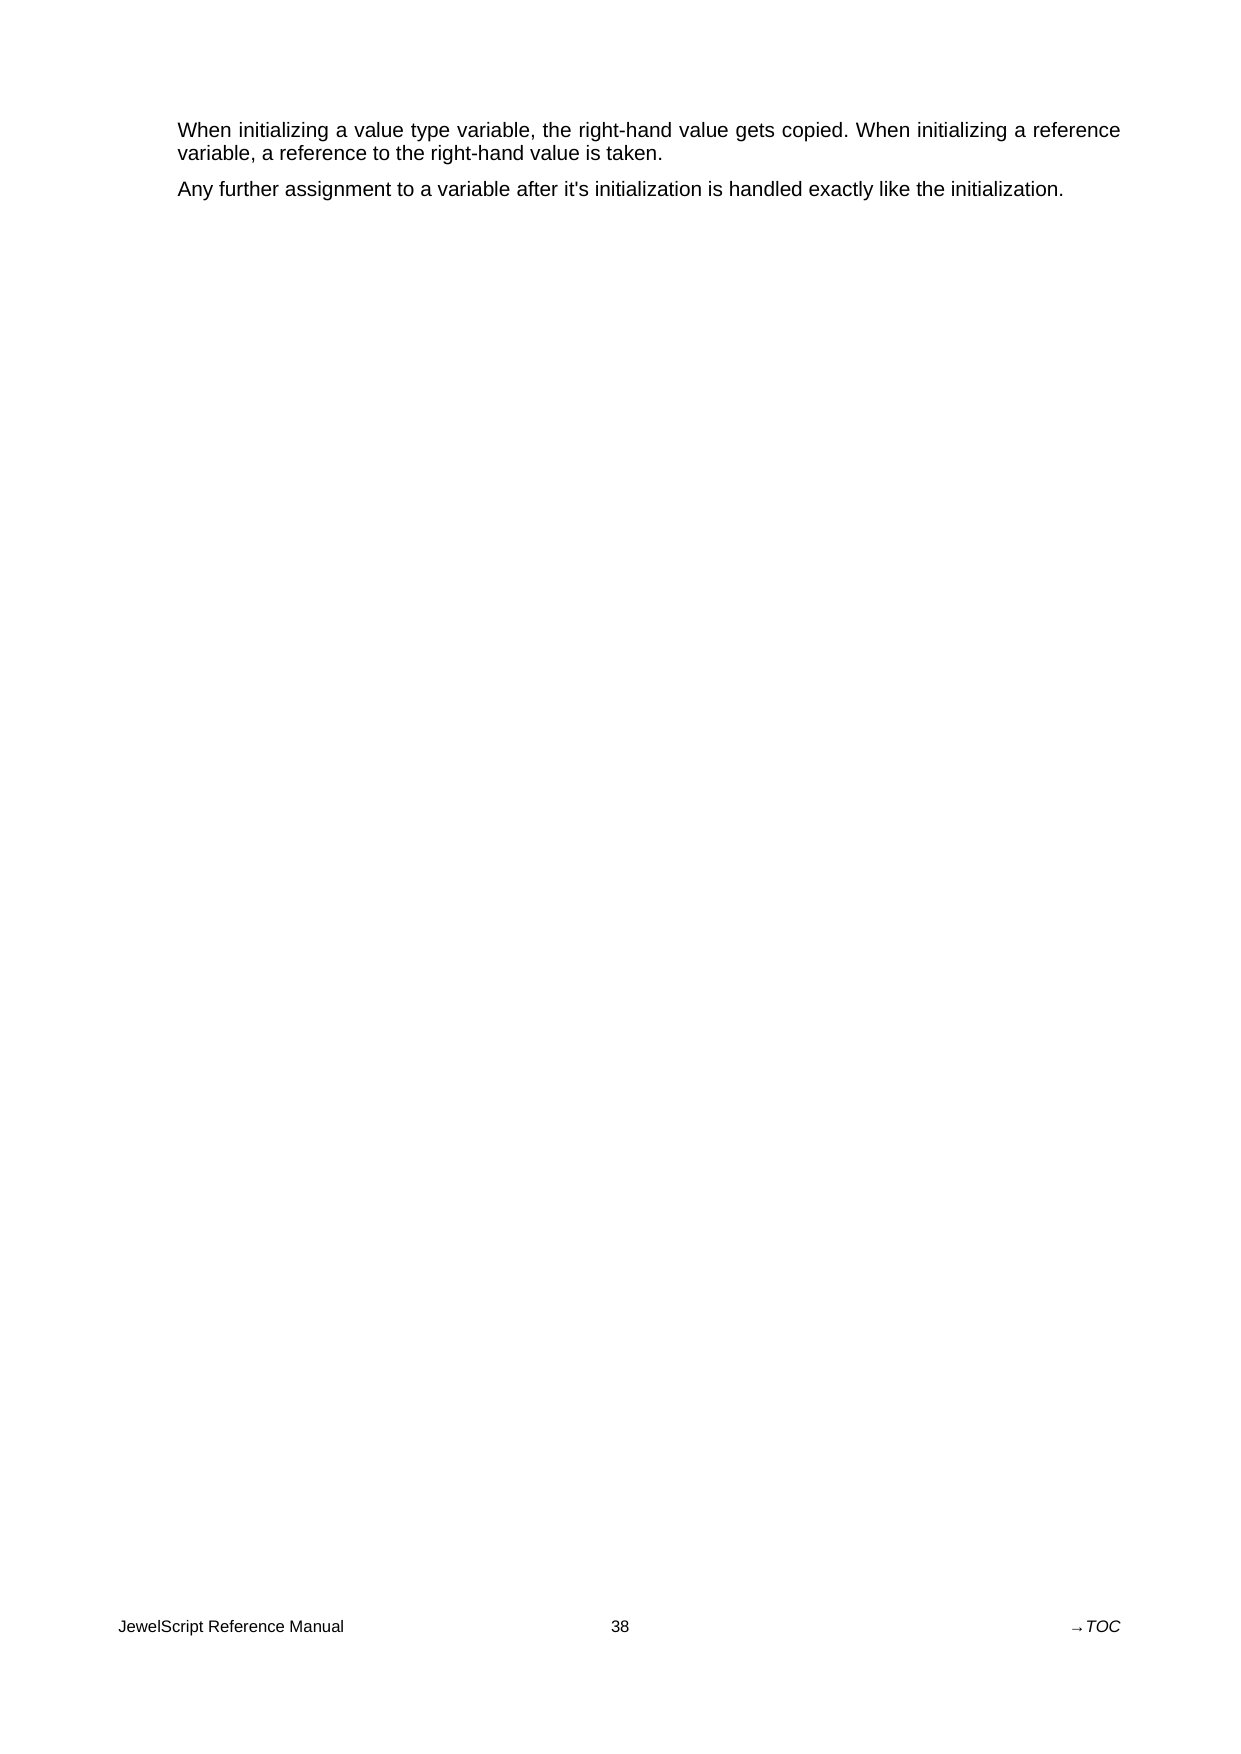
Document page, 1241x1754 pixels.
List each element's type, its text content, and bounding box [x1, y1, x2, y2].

text Any further assignment to a variable after it's initialization is handled exactly like the initialization. [177, 177, 1122, 200]
text When initializing a value type variable, the right-hand value gets copied. When initializing a reference variable, a reference to the right-hand value is taken. [177, 118, 1122, 164]
